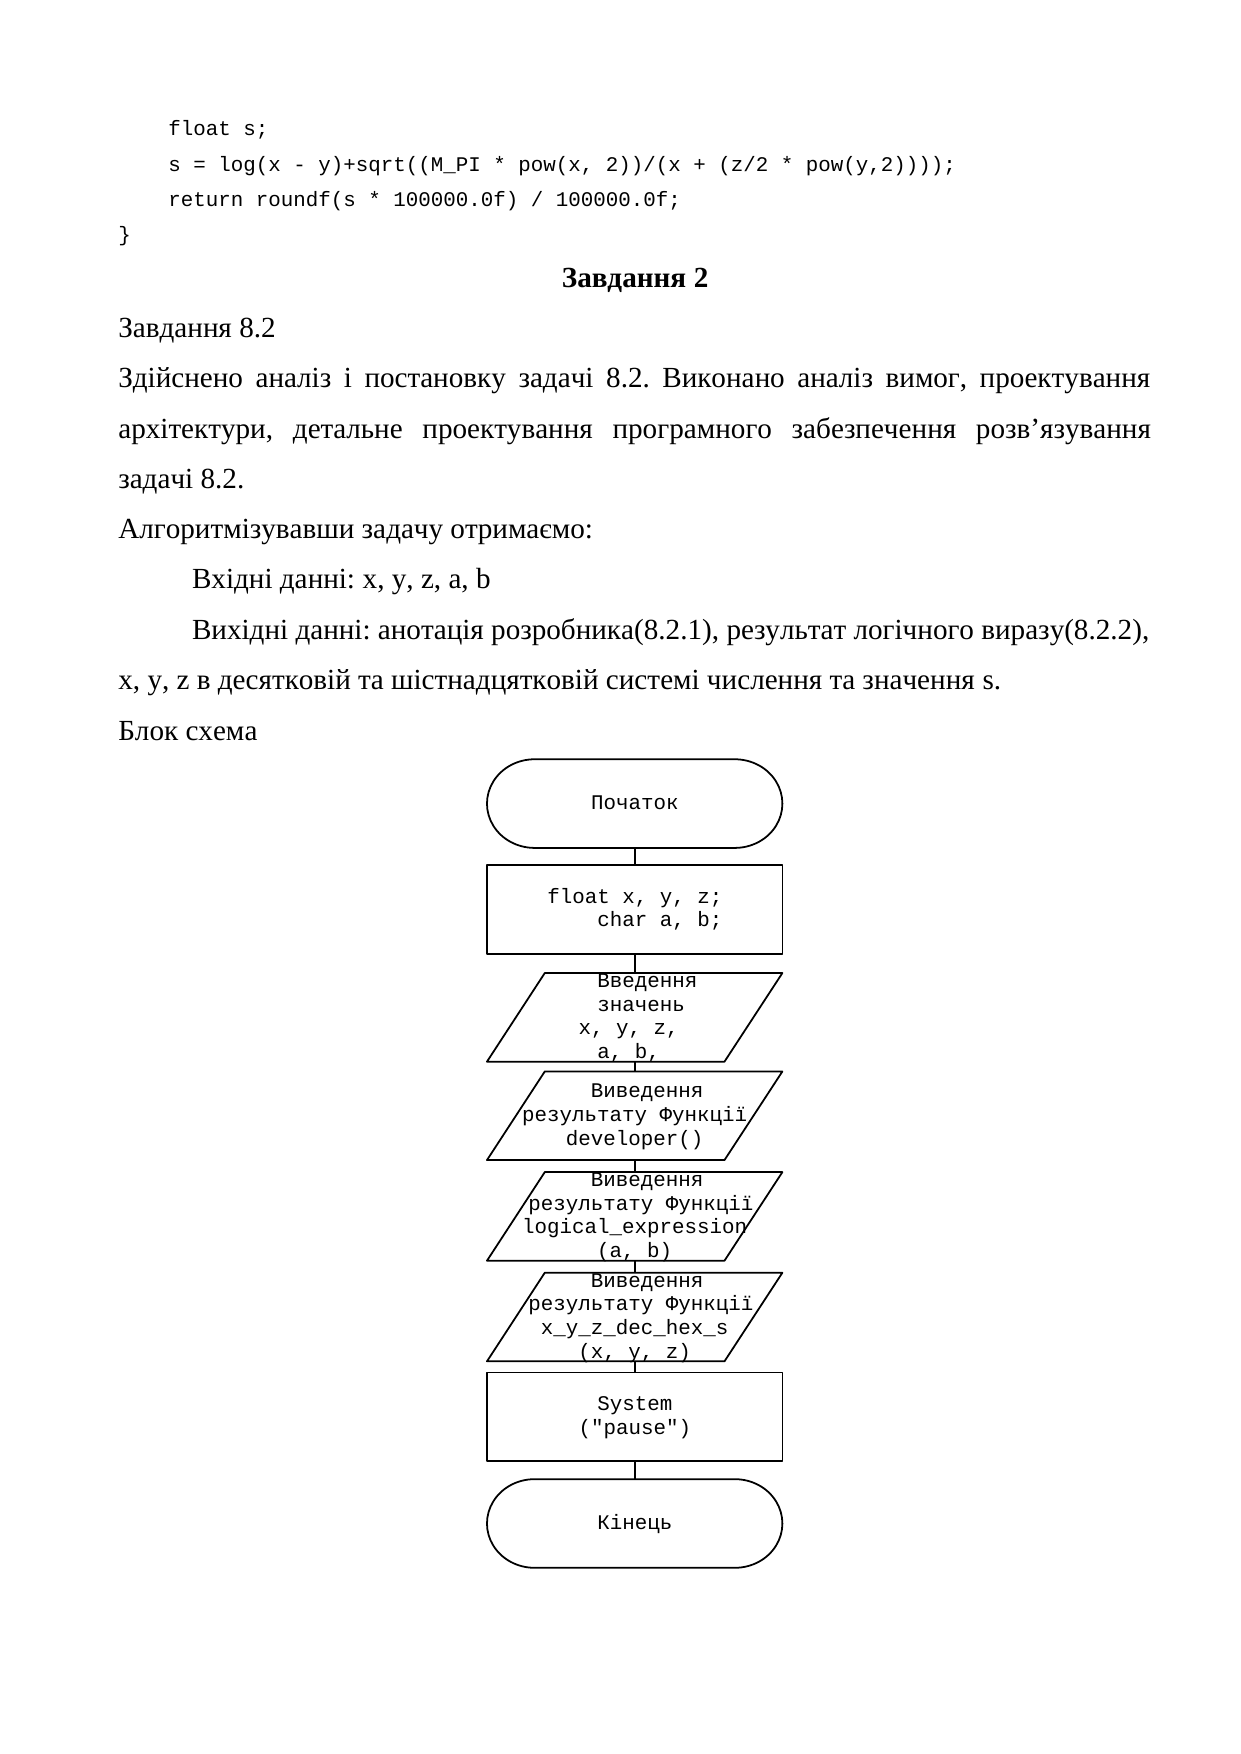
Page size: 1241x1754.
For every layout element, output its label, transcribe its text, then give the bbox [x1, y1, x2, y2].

text Завдання 8.2 [118, 310, 1152, 344]
text Вихідні данні: анотація розробника(8.2.1), результат логічного виразу(8.2.2), [118, 612, 1152, 646]
text } [118, 224, 1152, 248]
text Вхідні данні: x, y, z, a, b [118, 562, 1152, 595]
text Здійснено аналіз і постановку задачі 8.2. Виконано аналіз вимог, проектування архітектури, детальне проектування програмного забезпечення розв’язування задачі 8.2. [118, 360, 1152, 494]
text float s; [118, 118, 1152, 142]
text Алгоритмізувавши задачу отримаємо: [118, 511, 1152, 545]
text s = log(x - y)+sqrt((M_PI * pow(x, 2))/(x + (z/2 * pow(y,2)))); [118, 153, 1152, 177]
text Завдання 2 [118, 260, 1152, 293]
text x, y, z в десятковій та шістнадцятковій системі числення та значення s. [118, 662, 1152, 696]
text return roundf(s * 100000.0f) / 100000.0f; [118, 189, 1152, 213]
text Блок схема [118, 713, 1152, 746]
